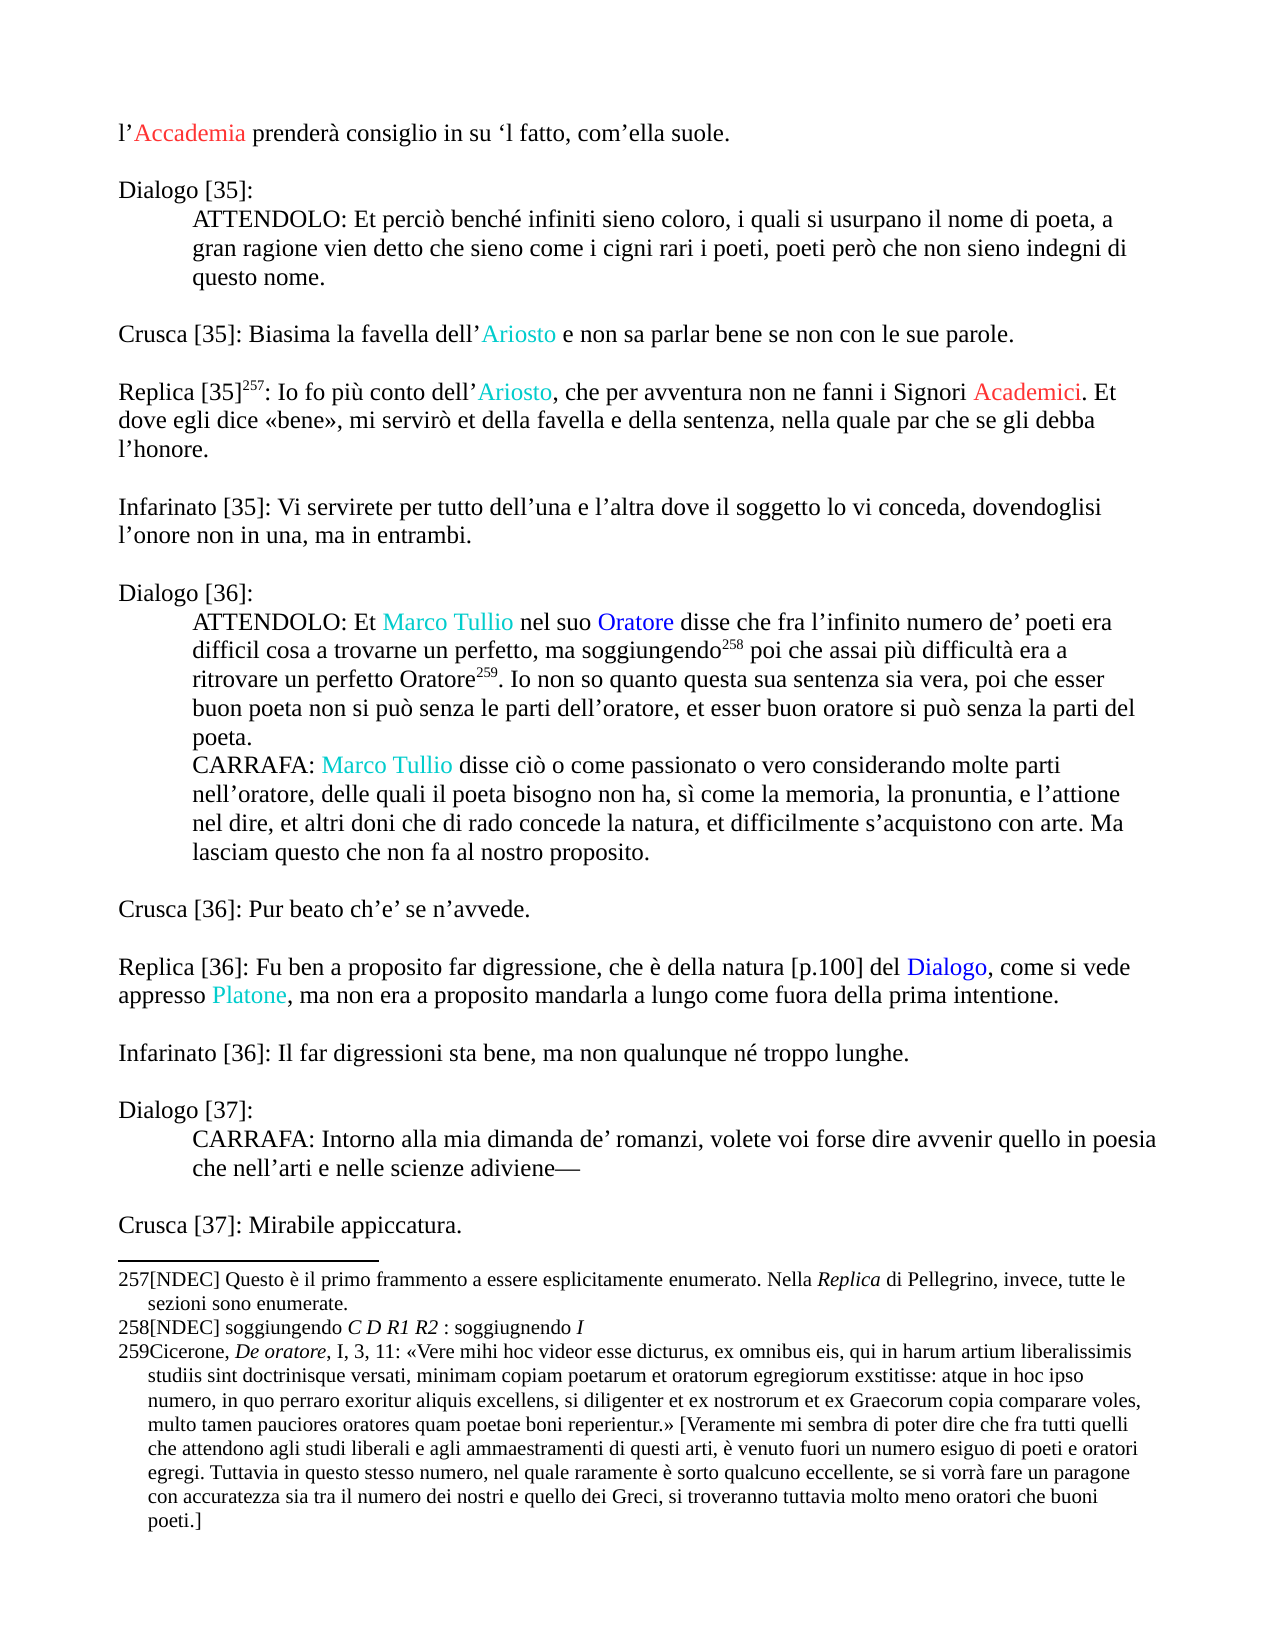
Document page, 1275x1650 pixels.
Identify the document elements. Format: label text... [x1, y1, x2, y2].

text Dialogo [36]: [118, 578, 1157, 607]
text CARRAFA: Intorno alla mia dimanda de’ romanzi, volete voi forse dire avvenir quello in poesia che nell’arti e nelle scienze adiviene— [192, 1124, 1157, 1182]
text CARRAFA: Marco Tullio disse ciò o come passionato o vero considerando molte parti nell’oratore, delle quali il poeta bisogno non ha, sì come la memoria, la pronuntia, e l’attione nel dire, et altri doni che di rado concede la natura, et difficilmente s’acquistono con arte. Ma lasciam questo che non fa al nostro proposito. [192, 751, 1157, 866]
text Replica [36]: Fu ben a proposito far digressione, che è della natura [p.100] del Dialogo, come si vede appresso Platone, ma non era a proposito mandarla a lungo come fuora della prima intentione. [118, 952, 1157, 1009]
text Dialogo [35]: [118, 176, 1157, 204]
text [NDEC] Questo è il primo frammento a essere esplicitamente enumerato. Nella Replica di Pellegrino, invece, tutte le sezioni sono enumerate. [118, 1267, 1157, 1315]
text Infarinato [36]: Il far digressioni sta bene, ma non qualunque né troppo lunghe. [118, 1038, 1157, 1067]
text Crusca [37]: Mirabile appiccatura. [118, 1211, 1157, 1239]
text [NDEC] soggiungendo C D R1 R2 : soggiugnendo I [118, 1315, 1157, 1339]
text l’Accademia prenderà consiglio in su ‘l fatto, com’ella suole. [118, 118, 1157, 147]
text ATTENDOLO: Et Marco Tullio nel suo Oratore disse che fra l’infinito numero de’ poeti era difficil cosa a trovarne un perfetto, ma soggiungendo poi che assai più difficultà era a ritrovare un perfetto Oratore. Io non so quanto questa sua sentenza sia vera, poi che esser buon poeta non si può senza le parti dell’oratore, et esser buon oratore si può senza la parti del poeta. [192, 607, 1157, 751]
text Replica [35]: Io fo più conto dell’Ariosto, che per avventura non ne fanni i Signori Academici. Et dove egli dice «bene», mi servirò et della favella e della sentenza, nella quale par che se gli debba l’honore. [118, 377, 1157, 463]
text Dialogo [37]: [118, 1096, 1157, 1124]
text Infarinato [35]: Vi servirete per tutto dell’una e l’altra dove il soggetto lo vi conceda, dovendoglisi l’onore non in una, ma in entrambi. [118, 492, 1157, 549]
text Crusca [35]: Biasima la favella dell’Ariosto e non sa parlar bene se non con le sue parole. [118, 319, 1157, 348]
text Cicerone, De oratore, I, 3, 11: «Vere mihi hoc videor esse dicturus, ex omnibus eis, qui in harum artium liberalissimis studiis sint doctrinisque versati, minimam copiam poetarum et oratorum egregiorum exstitisse: atque in hoc ipso numero, in quo perraro exoritur aliquis excellens, si diligenter et ex nostrorum et ex Graecorum copia comparare voles, multo tamen pauciores oratores quam poetae boni reperientur.» [Veramente mi sembra di poter dire che fra tutti quelli che attendono agli studi liberali e agli ammaestramenti di questi arti, è venuto fuori un numero esiguo di poeti e oratori egregi. Tuttavia in questo stesso numero, nel quale raramente è sorto qualcuno eccellente, se si vorrà fare un paragone con accuratezza sia tra il numero dei nostri e quello dei Greci, si troveranno tuttavia molto meno oratori che buoni poeti.] [118, 1339, 1157, 1532]
text ATTENDOLO: Et perciò benché infiniti sieno coloro, i quali si usurpano il nome di poeta, a gran ragione vien detto che sieno come i cigni rari i poeti, poeti però che non sieno indegni di questo nome. [192, 204, 1157, 291]
text Crusca [36]: Pur beato ch’e’ se n’avvede. [118, 894, 1157, 923]
